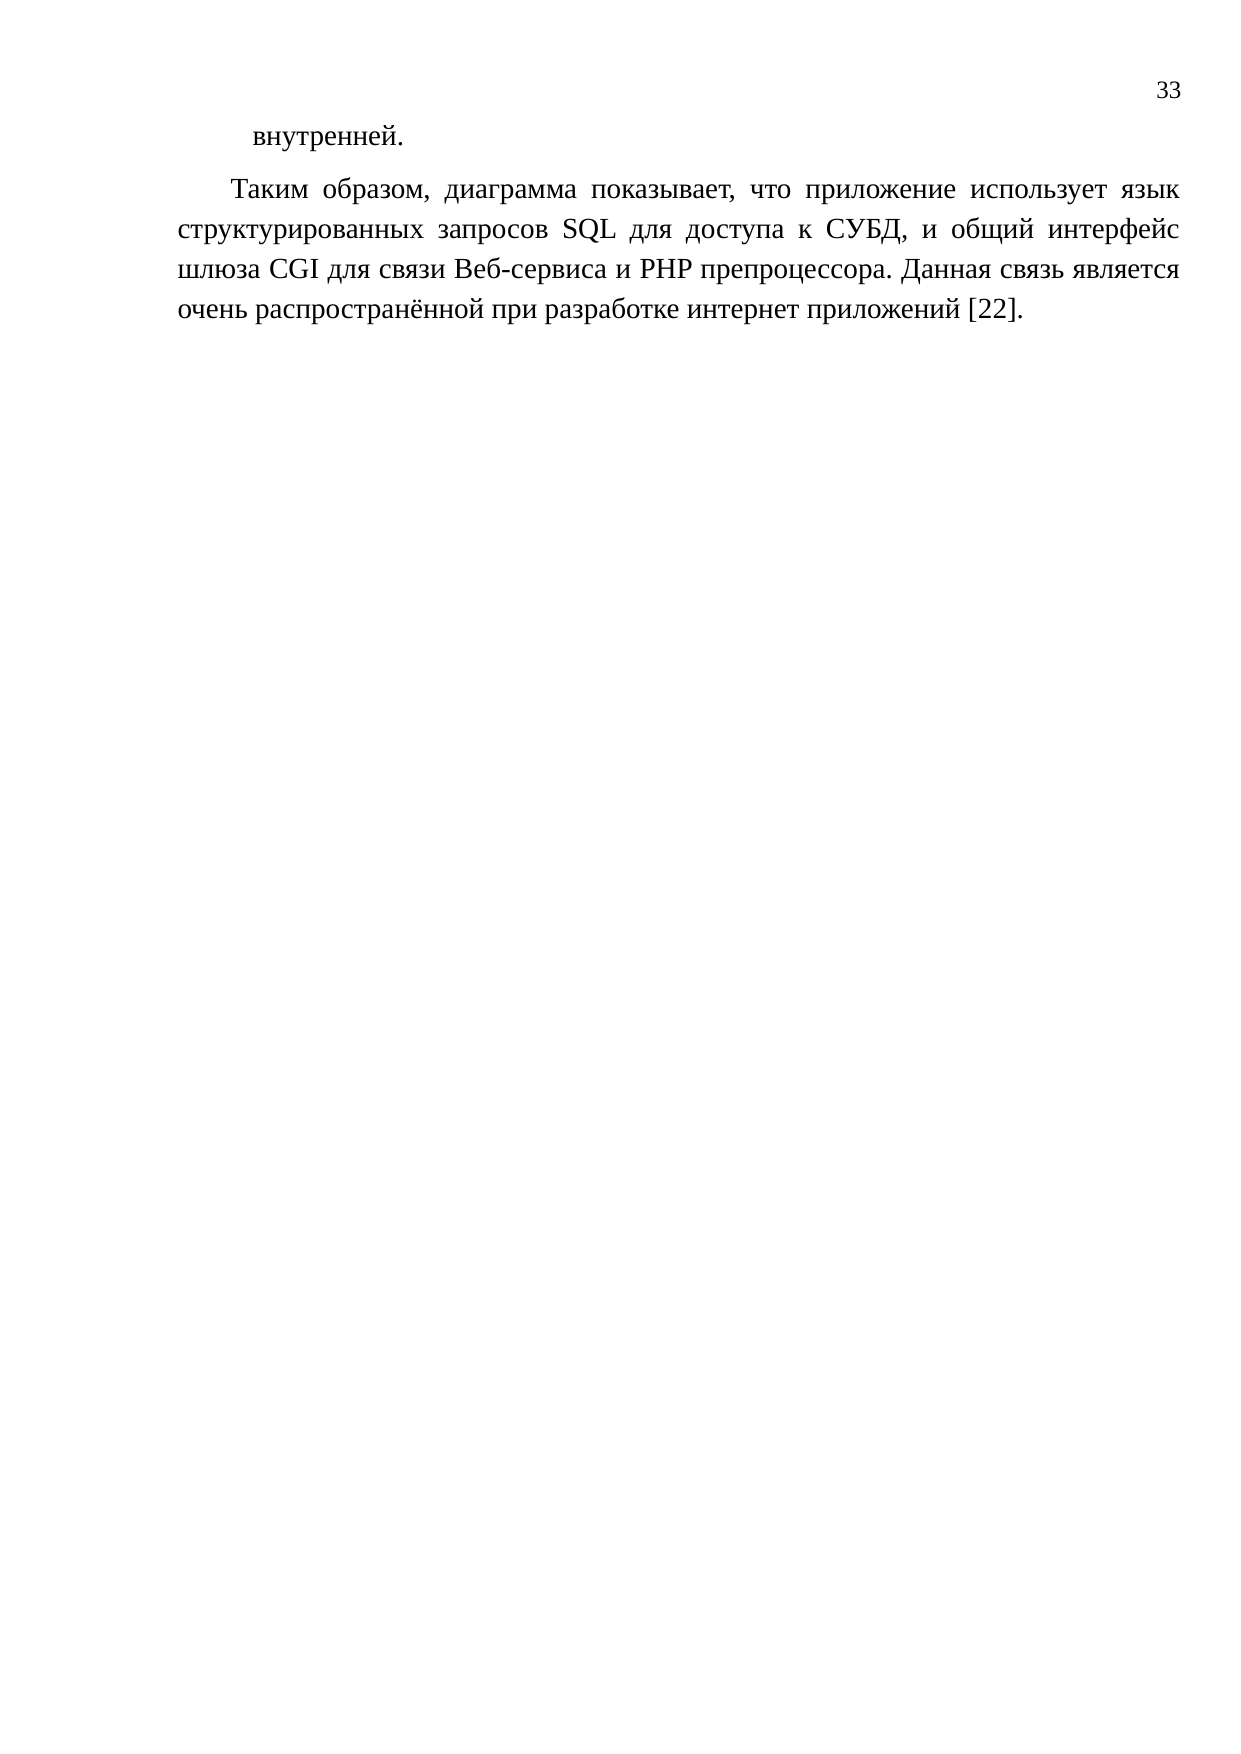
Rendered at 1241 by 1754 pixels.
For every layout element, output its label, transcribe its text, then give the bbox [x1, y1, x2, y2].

text Таким образом, диаграмма показывает, что приложение использует язык структурированных запросов SQL для доступа к СУБД, и общий интерфейс шлюза CGI для связи Веб-сервиса и PHP препроцессора. Данная связь является очень распространённой при разработке интернет приложений [22]. [177, 171, 1181, 325]
list внутренней. [215, 118, 1181, 152]
